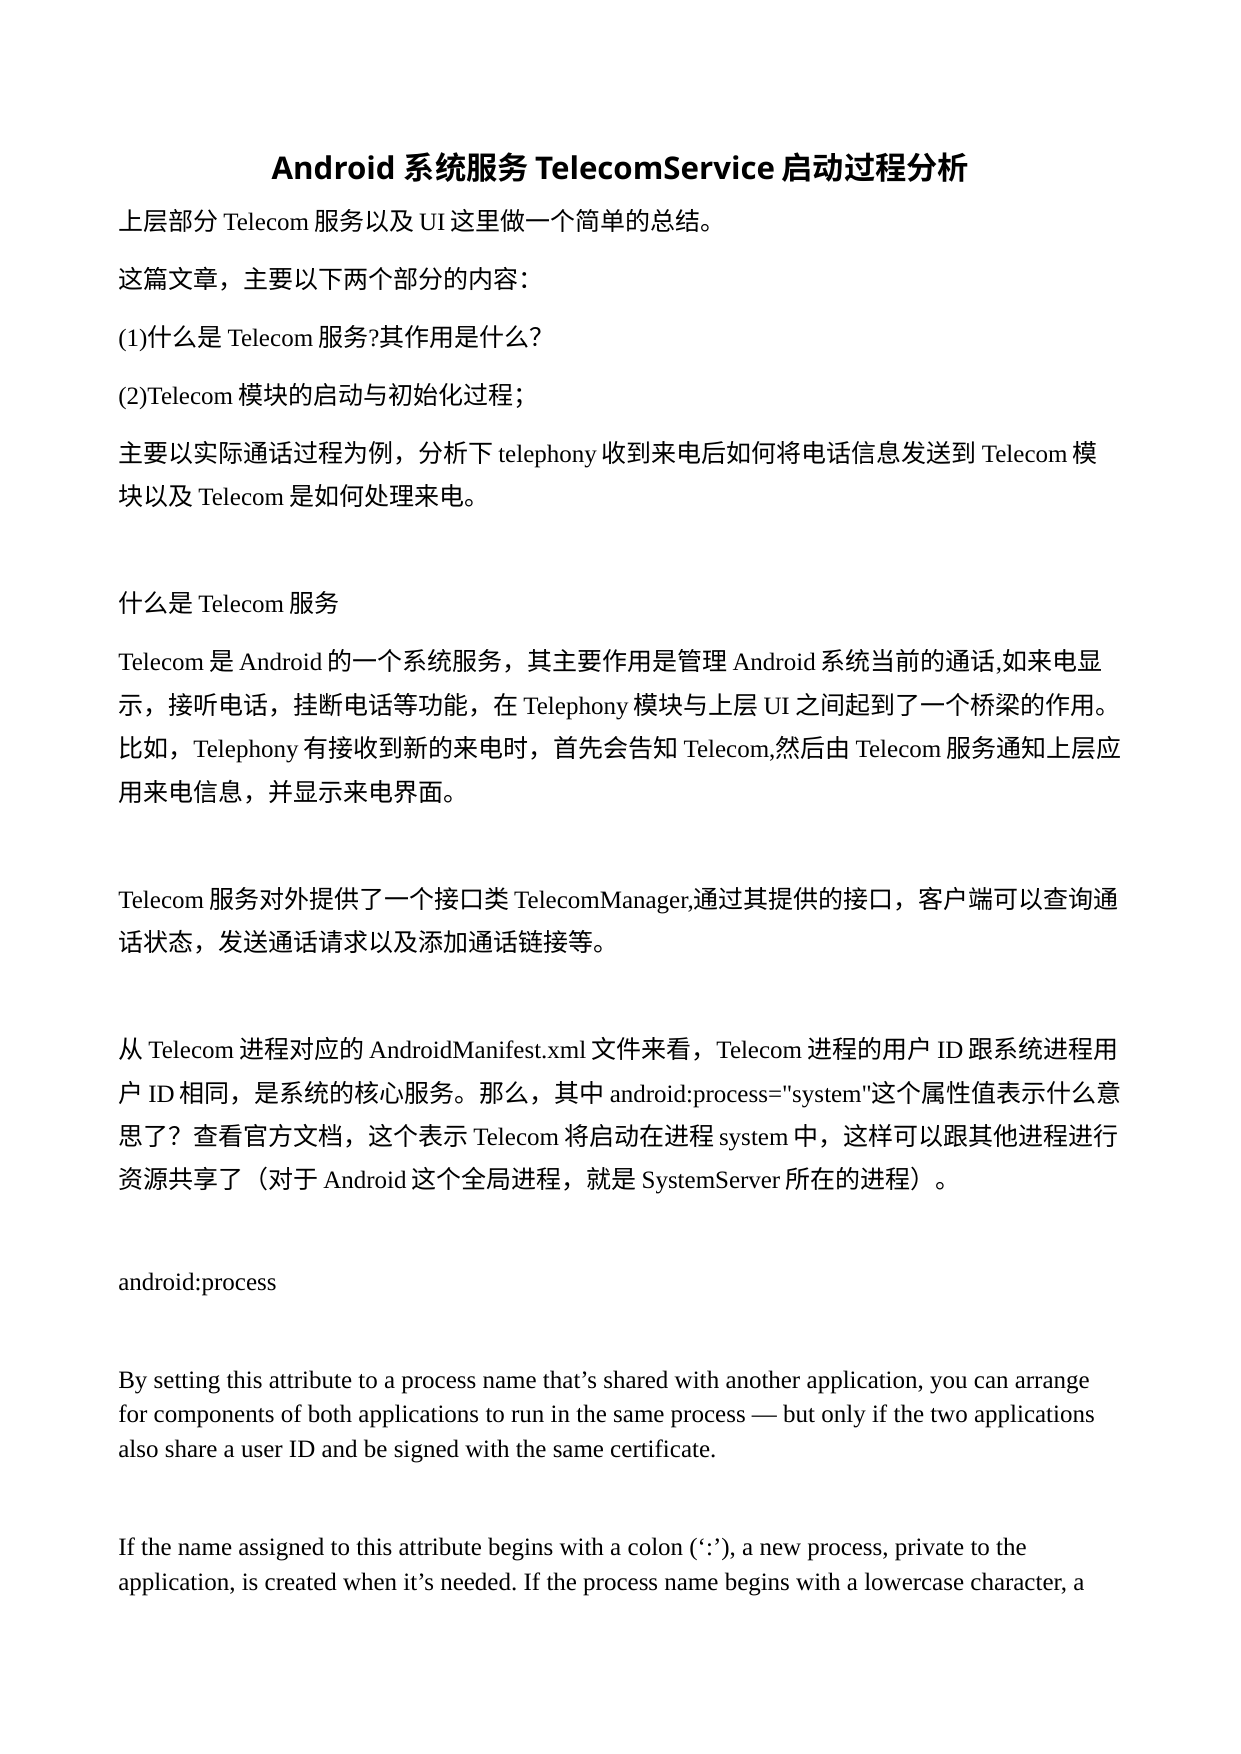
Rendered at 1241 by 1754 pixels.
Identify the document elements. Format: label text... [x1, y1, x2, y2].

text Telecom服务对外提供了一个接口类TelecomManager,通过其提供的接口，客户端可以查询通话状态，发送通话请求以及添加通话链接等。 [118, 879, 1122, 959]
text 从Telecom进程对应的AndroidManifest.xml文件来看，Telecom进程的用户ID跟系统进程用户ID相同，是系统的核心服务。那么，其中android:process="system"这个属性值表示什么意思了？查看官方文档，这个表示Telecom将启动在进程system中，这样可以跟其他进程进行资源共享了（对于Android这个全局进程，就是SystemServer所在的进程）。 [118, 1029, 1122, 1196]
text (1)什么是Telecom服务?其作用是什么？ [118, 317, 1122, 353]
text 什么是Telecom服务 [118, 584, 1122, 620]
text If the name assigned to this attribute begins with a colon (‘:’), a new process, private to the application, is created when it’s needed. If the process name begins with a lowercase character, a [118, 1532, 1122, 1595]
text 主要以实际通话过程为例，分析下telephony收到来电后如何将电话信息发送到Telecom模块以及Telecom是如何处理来电。 [118, 433, 1122, 513]
text (2)Telecom模块的启动与初始化过程； [118, 375, 1122, 411]
text Telecom是Android的一个系统服务，其主要作用是管理Android系统当前的通话,如来电显示，接听电话，挂断电话等功能，在Telephony模块与上层UI之间起到了一个桥梁的作用。比如，Telephony有接收到新的来电时，首先会告知Telecom,然后由Telecom服务通知上层应用来电信息，并显示来电界面。 [118, 642, 1122, 808]
text 上层部分Telecom服务以及UI这里做一个简单的总结。 [118, 201, 1122, 237]
subtitle Android 系统服务TelecomService启动过程分析 [118, 143, 1122, 188]
text By setting this attribute to a process name that’s shared with another application, you can arrange for components of both applications to run in the same process — but only if the two applications also share a user ID and be signed with the same certificate. [118, 1365, 1122, 1463]
text 这篇文章，主要以下两个部分的内容： [118, 259, 1122, 295]
text android:process [118, 1267, 1122, 1296]
